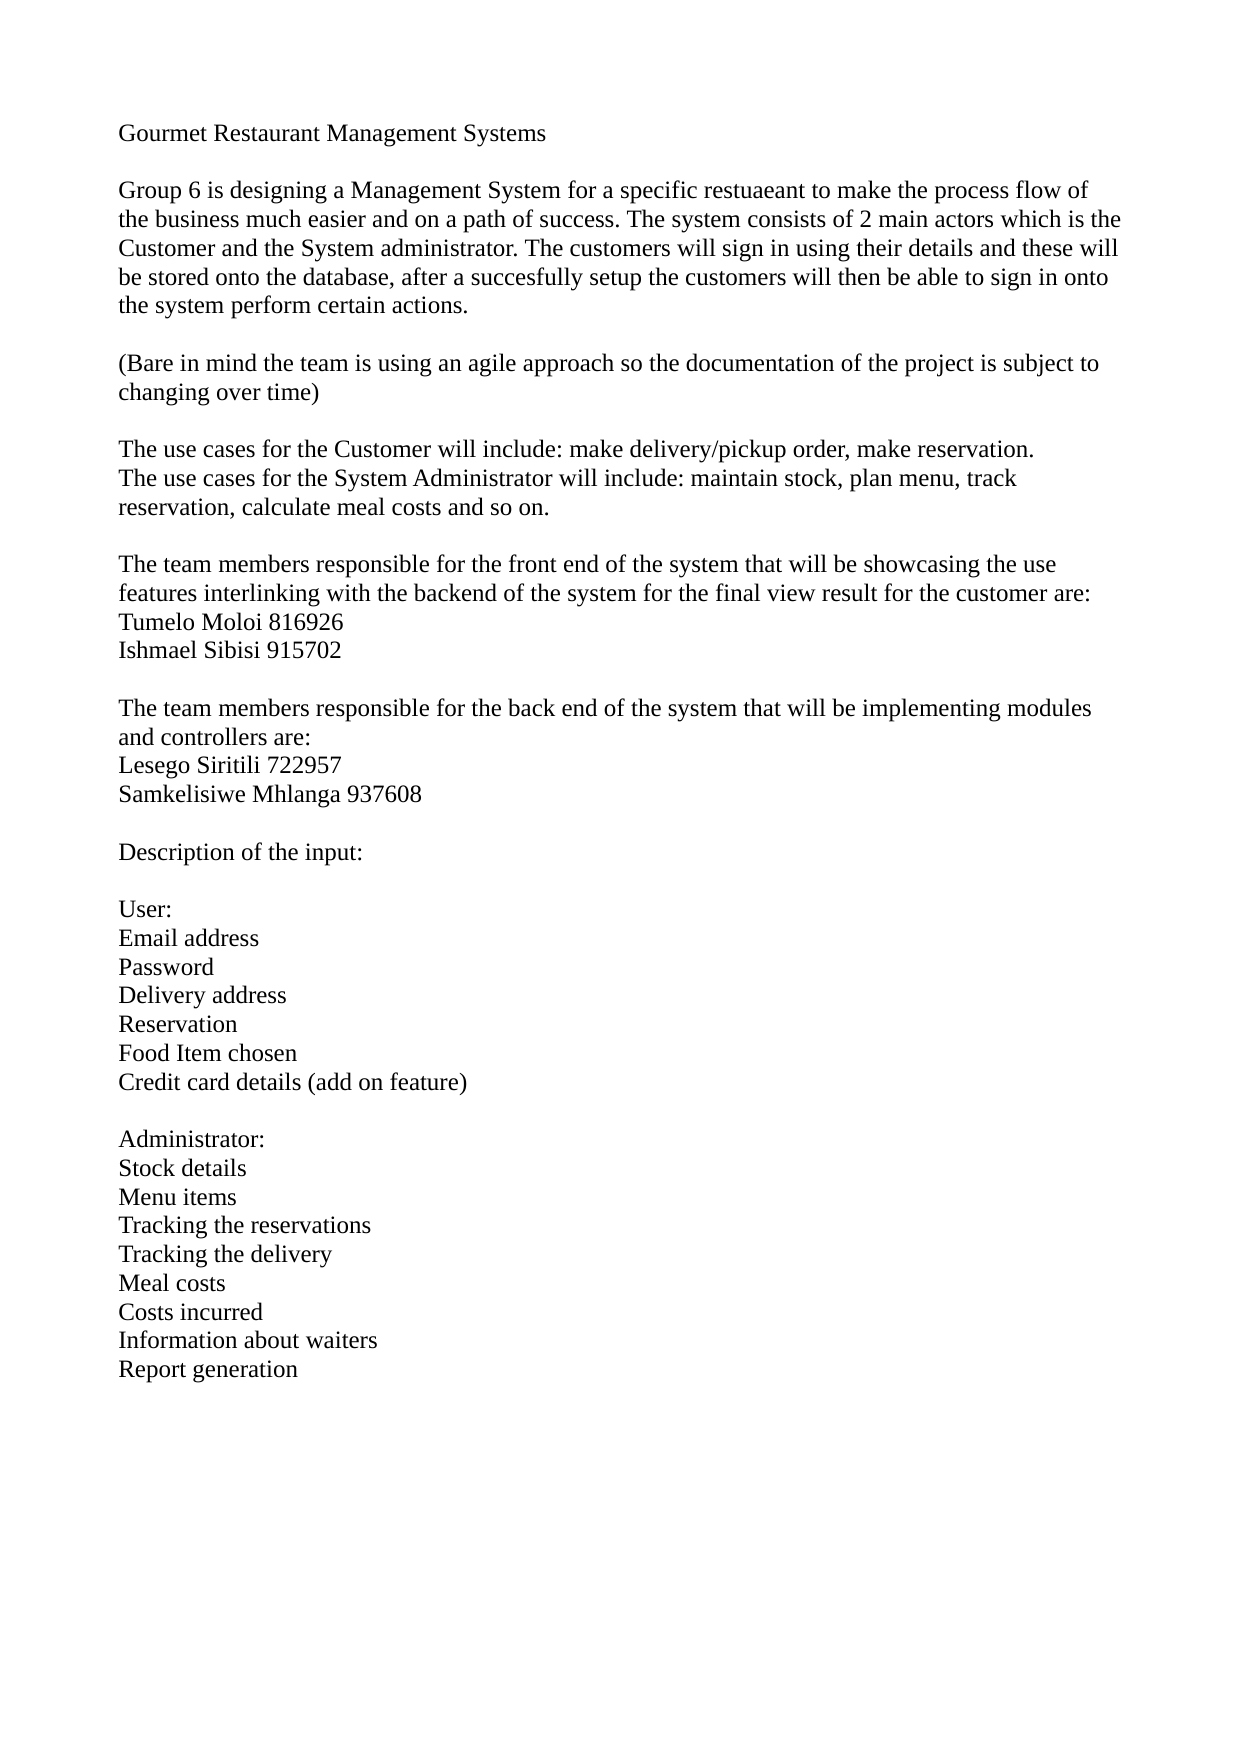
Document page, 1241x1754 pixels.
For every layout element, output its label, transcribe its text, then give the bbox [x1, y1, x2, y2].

text Description of the input: [118, 837, 1122, 866]
text Ishmael Sibisi 915702 [118, 636, 1122, 664]
text Samkelisiwe Mhlanga 937608 [118, 779, 1122, 808]
text Administrator: [118, 1124, 1122, 1153]
text Group 6 is designing a Management System for a specific restuaeant to make the process flow of the business much easier and on a path of success. The system consists of 2 main actors which is the Customer and the System administrator. The customers will sign in using their details and these will be stored onto the database, after a succesfully setup the customers will then be able to sign in onto the system perform certain actions. [118, 176, 1122, 319]
text Menu items [118, 1182, 1122, 1211]
text Lesego Siritili 722957 [118, 751, 1122, 779]
text Email address [118, 923, 1122, 952]
text Tumelo Moloi 816926 [118, 607, 1122, 636]
text (Bare in mind the team is using an agile approach so the documentation of the project is subject to changing over time) [118, 348, 1122, 406]
text Tracking the reservations [118, 1211, 1122, 1239]
text Delivery address [118, 981, 1122, 1009]
text Costs incurred [118, 1297, 1122, 1326]
text The team members responsible for the front end of the system that will be showcasing the use features interlinking with the backend of the system for the final view result for the customer are: [118, 549, 1122, 607]
text Stock details [118, 1153, 1122, 1182]
text Tracking the delivery [118, 1239, 1122, 1268]
text Meal costs [118, 1268, 1122, 1297]
text The team members responsible for the back end of the system that will be implementing modules and controllers are: [118, 693, 1122, 751]
text Password [118, 952, 1122, 981]
text Report generation [118, 1354, 1122, 1383]
text User: [118, 894, 1122, 923]
text Reservation [118, 1009, 1122, 1038]
text Food Item chosen [118, 1038, 1122, 1067]
text Gourmet Restaurant Management Systems [118, 118, 1122, 147]
text Credit card details (add on feature) [118, 1067, 1122, 1096]
text Information about waiters [118, 1326, 1122, 1354]
text The use cases for the System Administrator will include: maintain stock, plan menu, track reservation, calculate meal costs and so on. [118, 463, 1122, 521]
text The use cases for the Customer will include: make delivery/pickup order, make reservation. [118, 434, 1122, 463]
